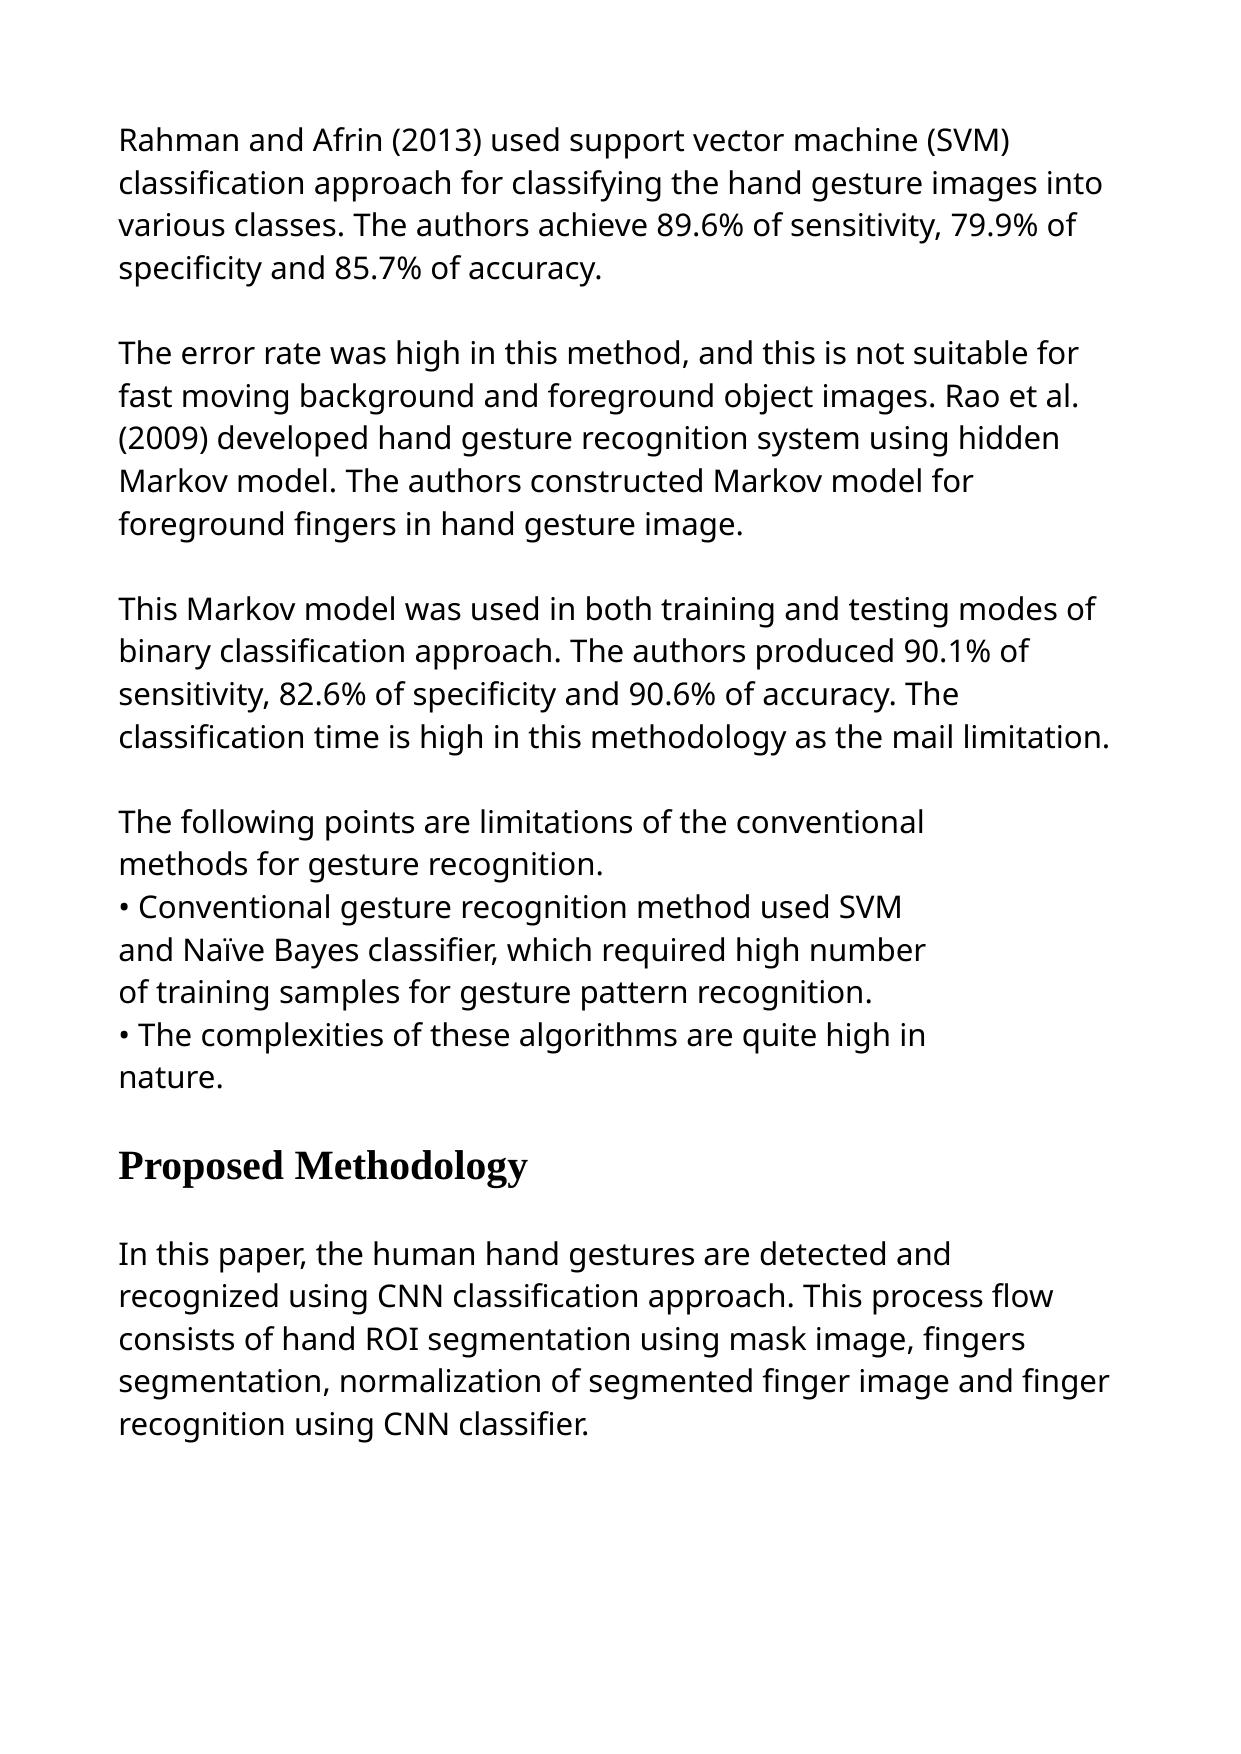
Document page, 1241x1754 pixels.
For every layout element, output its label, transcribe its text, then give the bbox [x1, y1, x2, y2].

text nature. [118, 1055, 1122, 1098]
text of training samples for gesture pattern recognition. [118, 970, 1122, 1013]
text Proposed Methodology [118, 1141, 1122, 1188]
text In this paper, the human hand gestures are detected and [118, 1232, 1122, 1274]
text Rahman and Afrin (2013) used support vector machine (SVM) classification approach for classifying the hand gesture images into various classes. The authors achieve 89.6% of sensitivity, 79.9% of specificity and 85.7% of accuracy. [118, 118, 1122, 288]
text recognized using CNN classification approach. This process flow consists of hand ROI segmentation using mask image, fingers segmentation, normalization of segmented finger image and finger recognition using CNN classifier. [118, 1274, 1122, 1445]
text methods for gesture recognition. [118, 842, 1122, 885]
text and Naı̈ve Bayes classifier, which required high number [118, 928, 1122, 970]
text The following points are limitations of the conventional [118, 800, 1122, 842]
text • The complexities of these algorithms are quite high in [118, 1013, 1122, 1055]
text This Markov model was used in both training and testing modes of binary classification approach. The authors produced 90.1% of sensitivity, 82.6% of specificity and 90.6% of accuracy. The classification time is high in this methodology as the mail limitation. [118, 587, 1122, 757]
text • Conventional gesture recognition method used SVM [118, 885, 1122, 928]
text The error rate was high in this method, and this is not suitable for fast moving background and foreground object images. Rao et al. (2009) developed hand gesture recognition system using hidden Markov model. The authors constructed Markov model for foreground fingers in hand gesture image. [118, 331, 1122, 544]
